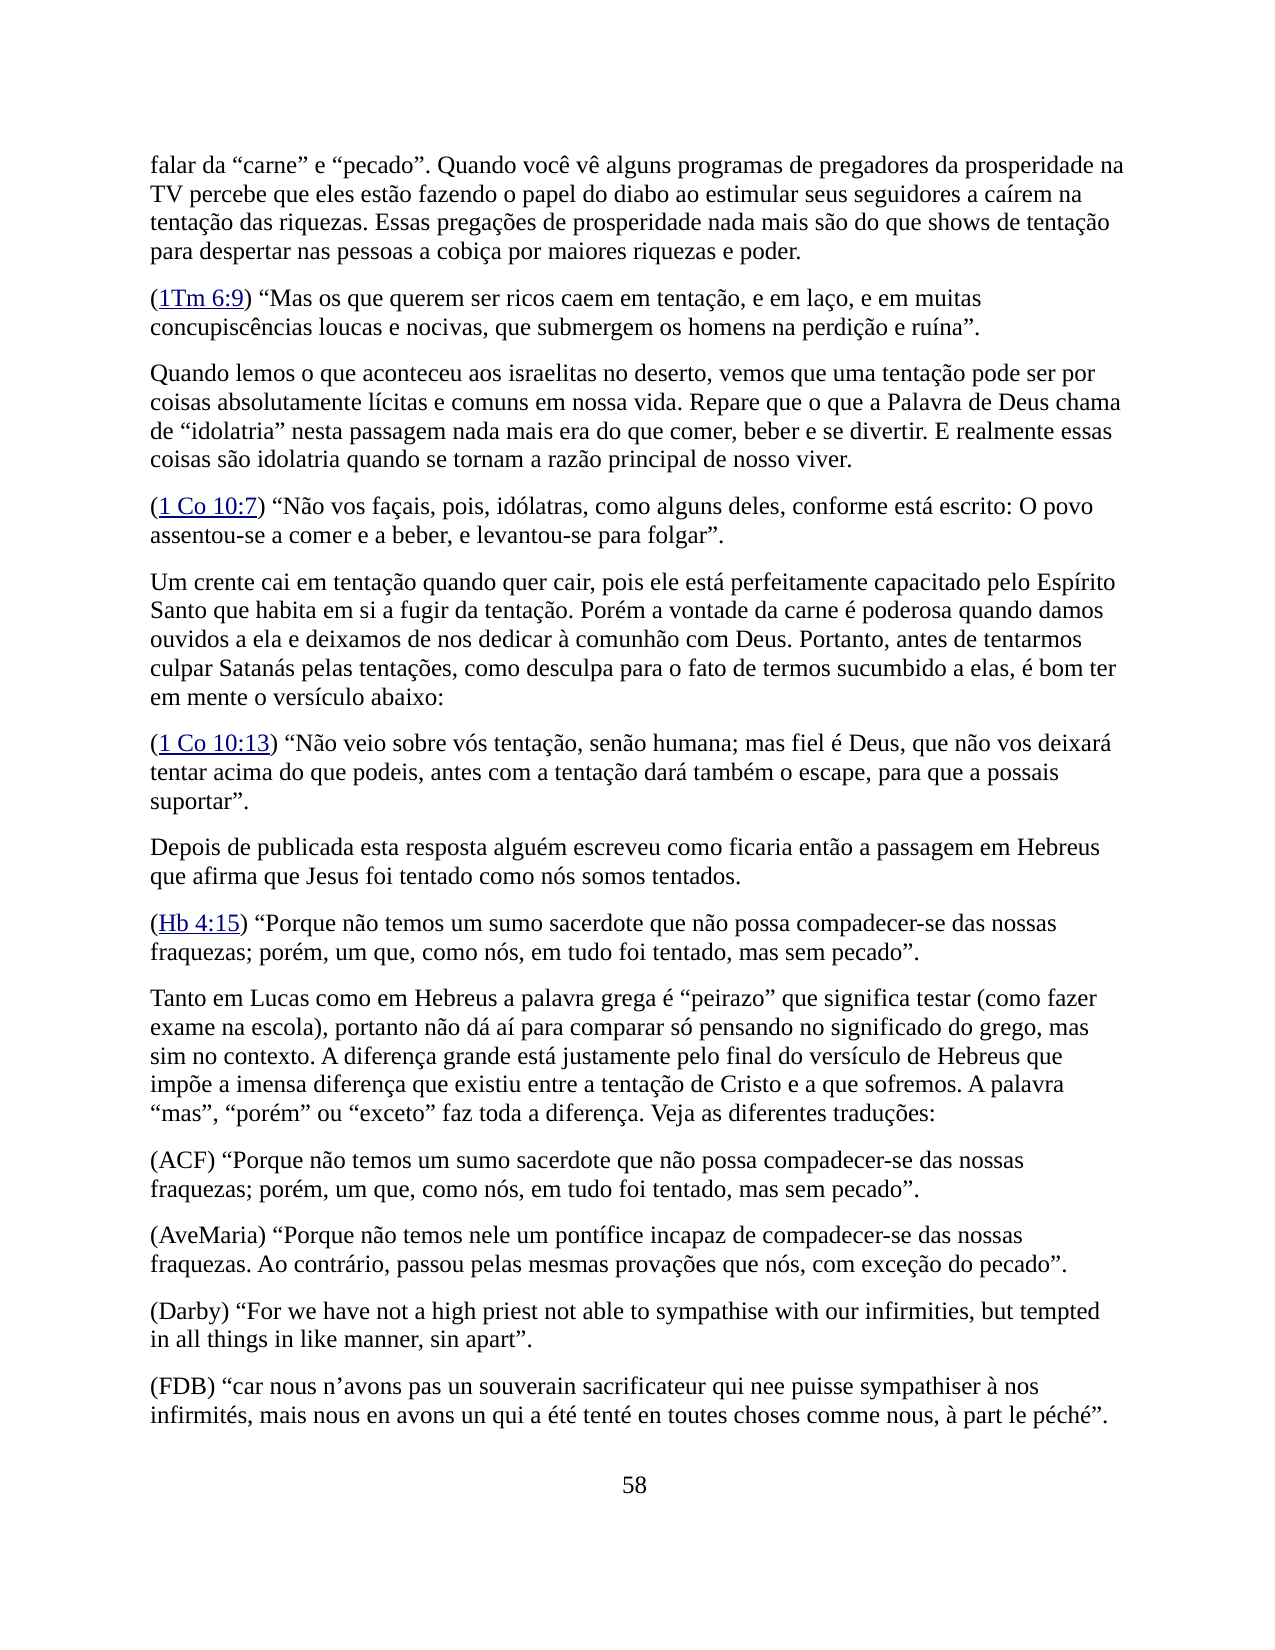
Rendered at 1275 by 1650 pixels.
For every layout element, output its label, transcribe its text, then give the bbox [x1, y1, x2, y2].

text Depois de publicada esta resposta alguém escreveu como ficaria então a passagem em Hebreus que afirma que Jesus foi tentado como nós somos tentados. [150, 832, 1125, 890]
text Tanto em Lucas como em Hebreus a palavra grega é “peirazo” que significa testar (como fazer exame na escola), portanto não dá aí para comparar só pensando no significado do grego, mas sim no contexto. A diferença grande está justamente pelo final do versículo de Hebreus que impõe a imensa diferença que existiu entre a tentação de Cristo e a que sofremos. A palavra “mas”, “porém” ou “exceto” faz toda a diferença. Veja as diferentes traduções: [150, 983, 1125, 1127]
text (Hb 4:15) “Porque não temos um sumo sacerdote que não possa compadecer-se das nossas fraquezas; porém, um que, como nós, em tudo foi tentado, mas sem pecado”. [150, 908, 1125, 965]
text (1 Co 10:13) “Não veio sobre vós tentação, senão humana; mas fiel é Deus, que não vos deixará tentar acima do que podeis, antes com a tentação dará também o escape, para que a possais suportar”. [150, 728, 1125, 814]
text (1Tm 6:9) “Mas os que querem ser ricos caem em tentação, e em laço, e em muitas concupiscências loucas e nocivas, que submergem os homens na perdição e ruína”. [150, 283, 1125, 340]
text (1 Co 10:7) “Não vos façais, pois, idólatras, como alguns deles, conforme está escrito: O povo assentou-se a comer e a beber, e levantou-se para folgar”. [150, 491, 1125, 549]
text (Darby) “For we have not a high priest not able to sympathise with our infirmities, but tempted in all things in like manner, sin apart”. [150, 1296, 1125, 1353]
text (ACF) “Porque não temos um sumo sacerdote que não possa compadecer-se das nossas fraquezas; porém, um que, como nós, em tudo foi tentado, mas sem pecado”. [150, 1145, 1125, 1202]
text (AveMaria) “Porque não temos nele um pontífice incapaz de compadecer-se das nossas fraquezas. Ao contrário, passou pelas mesmas provações que nós, com exceção do pecado”. [150, 1220, 1125, 1278]
text Quando lemos o que aconteceu aos israelitas no deserto, vemos que uma tentação pode ser por coisas absolutamente lícitas e comuns em nossa vida. Repare que o que a Palavra de Deus chama de “idolatria” nesta passagem nada mais era do que comer, beber e se divertir. E realmente essas coisas são idolatria quando se tornam a razão principal de nosso viver. [150, 358, 1125, 473]
text Um crente cai em tentação quando quer cair, pois ele está perfeitamente capacitado pelo Espírito Santo que habita em si a fugir da tentação. Porém a vontade da carne é poderosa quando damos ouvidos a ela e deixamos de nos dedicar à comunhão com Deus. Portanto, antes de tentarmos culpar Satanás pelas tentações, como desculpa para o fato de termos sucumbido a elas, é bom ter em mente o versículo abaixo: [150, 567, 1125, 710]
text falar da “carne” e “pecado”. Quando você vê alguns programas de pregadores da prosperidade na TV percebe que eles estão fazendo o papel do diabo ao estimular seus seguidores a caírem na tentação das riquezas. Essas pregações de prosperidade nada mais são do que shows de tentação para despertar nas pessoas a cobiça por maiores riquezas e poder. [150, 150, 1125, 265]
text (FDB) “car nous n’avons pas un souverain sacrificateur qui nee puisse sympathiser à nos infirmités, mais nous en avons un qui a été tenté en toutes choses comme nous, à part le péché”. [150, 1371, 1125, 1429]
